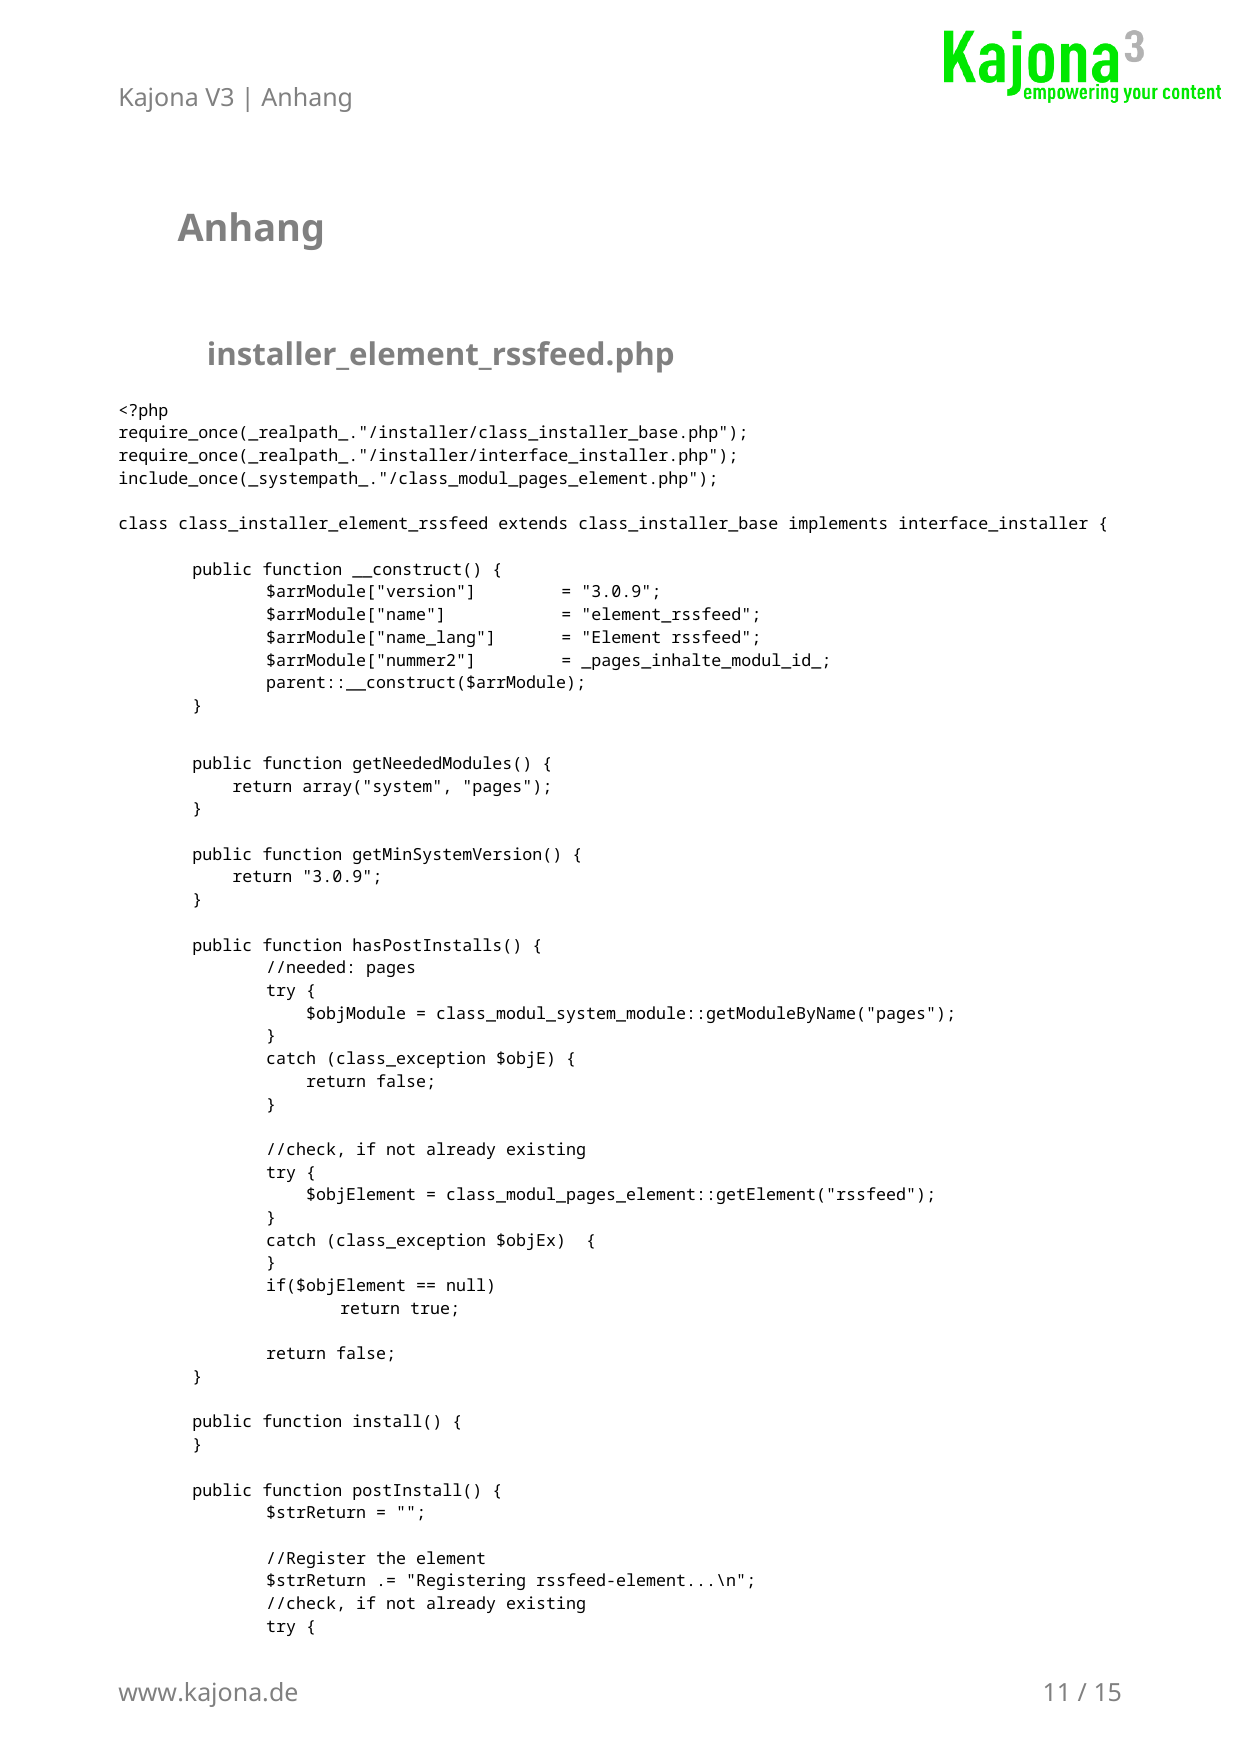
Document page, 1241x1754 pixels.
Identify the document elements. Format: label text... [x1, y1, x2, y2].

picture [944, 30, 1221, 103]
text public function getNeededModules() { return array("system", "pages"); } public function getMinSystemVersion() { return "3.0.9"; } public function hasPostInstalls() { //needed: pages try { $objModule = class_modul_system_module::getModuleByName("pages"); } catch (class_exception $objE) { return false; } //check, if not already existing try { $objElement = class_modul_pages_element::getElement("rssfeed"); } catch (class_exception $objEx) { } if($objElement == null) return true; return false; } public function install() { } public function postInstall() { $strReturn = ""; //Register the element $strReturn .= "Registering rssfeed-element...\n"; //check, if not already existing try { [118, 729, 1122, 1637]
text <?php require_once(_realpath_."/installer/class_installer_base.php"); require_once(_realpath_."/installer/interface_installer.php"); include_once(_systempath_."/class_modul_pages_element.php"); class class_installer_element_rssfeed extends class_installer_base implements interface_installer { public function __construct() { $arrModule["version"] = "3.0.9"; $arrModule["name"] = "element_rssfeed"; $arrModule["name_lang"] = "Element rssfeed"; $arrModule["nummer2"] = _pages_inhalte_modul_id_; parent::__construct($arrModule); } [118, 398, 1122, 716]
subtitle installer_element_rssfeed.php [118, 332, 1122, 374]
subtitle Anhang [118, 201, 1122, 253]
